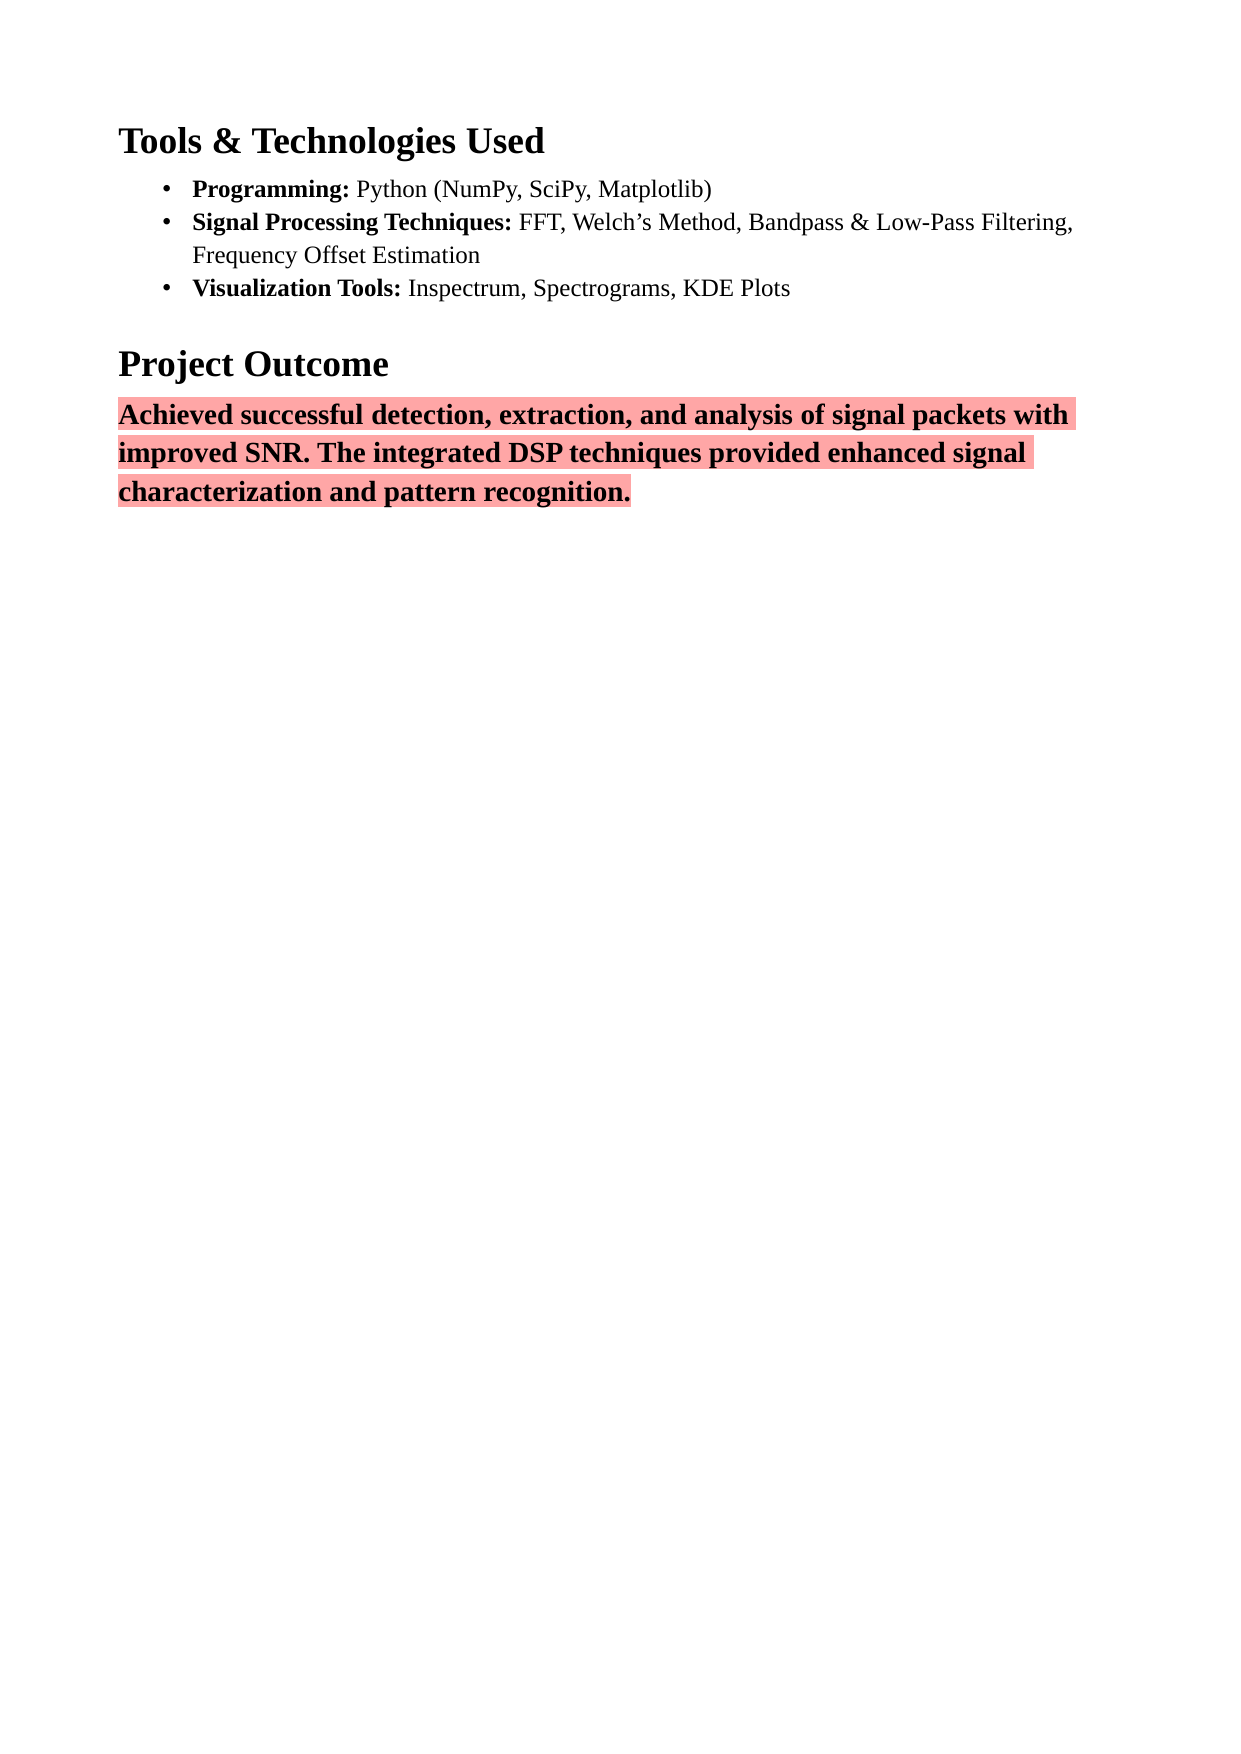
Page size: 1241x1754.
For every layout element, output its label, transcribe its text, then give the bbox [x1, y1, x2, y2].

subtitle Project Outcome [118, 341, 1122, 384]
text Achieved successful detection, extraction, and analysis of signal packets with improved SNR. The integrated DSP techniques provided enhanced signal characterization and pattern recognition. [118, 397, 1122, 507]
list Visualization Tools: Inspectrum, Spectrograms, KDE Plots [162, 273, 1122, 302]
subtitle Tools & Technologies Used [118, 118, 1122, 161]
list Signal Processing Techniques: FFT, Welch’s Method, Bandpass & Low-Pass Filtering, Frequency Offset Estimation [162, 207, 1122, 268]
list Programming: Python (NumPy, SciPy, Matplotlib) [162, 174, 1122, 202]
